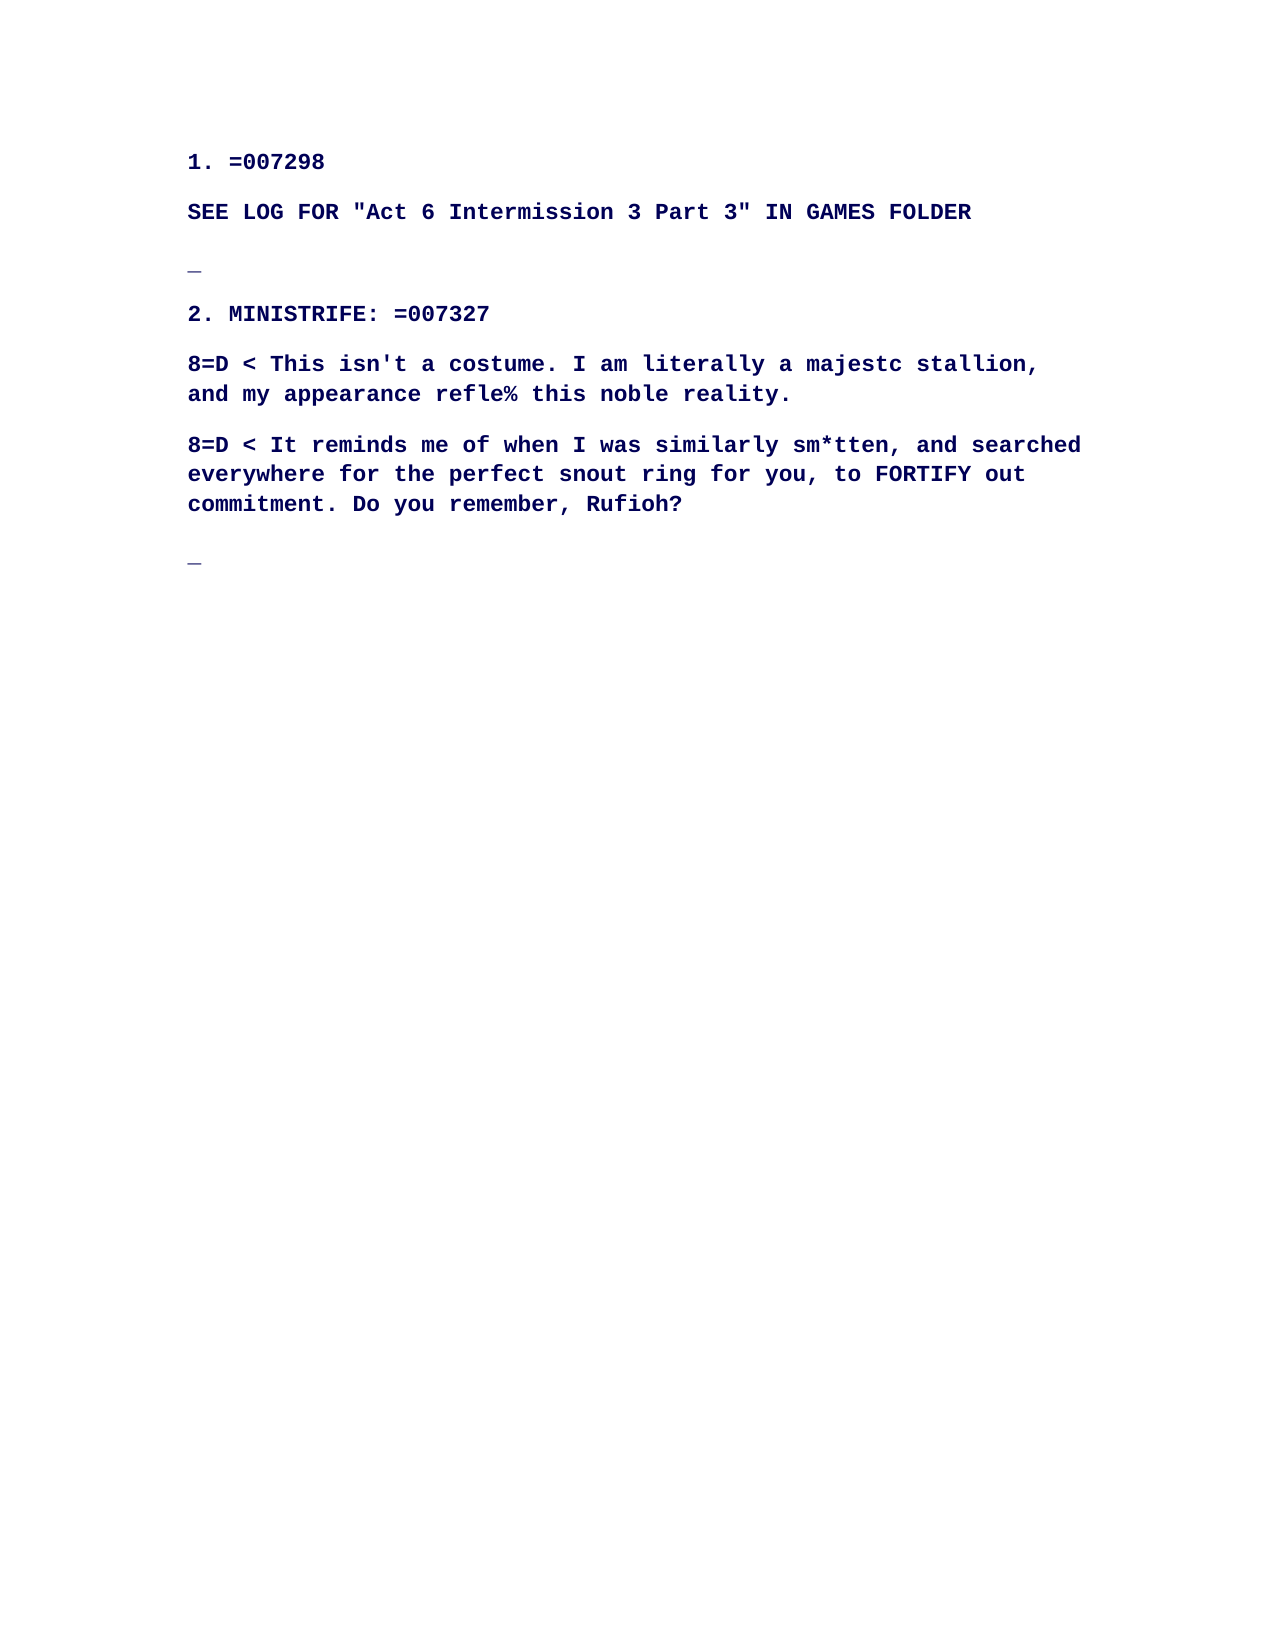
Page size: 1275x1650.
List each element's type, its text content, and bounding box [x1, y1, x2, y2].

text _ [187, 543, 1087, 569]
text 8=D < This isn't a costume. I am literally a majestc stallion, and my appearance refle% this noble reality. [187, 352, 1087, 408]
text _ [187, 251, 1087, 277]
text 1. =007298 [187, 150, 1087, 176]
text SEE LOG FOR "Act 6 Intermission 3 Part 3" IN GAMES FOLDER [187, 201, 1087, 227]
text 2. MINISTRIFE: =007327 [187, 302, 1087, 328]
text 8=D < It reminds me of when I was similarly sm*tten, and searched everywhere for the perfect snout ring for you, to FORTIFY out commitment. Do you remember, Rufioh? [187, 433, 1087, 518]
